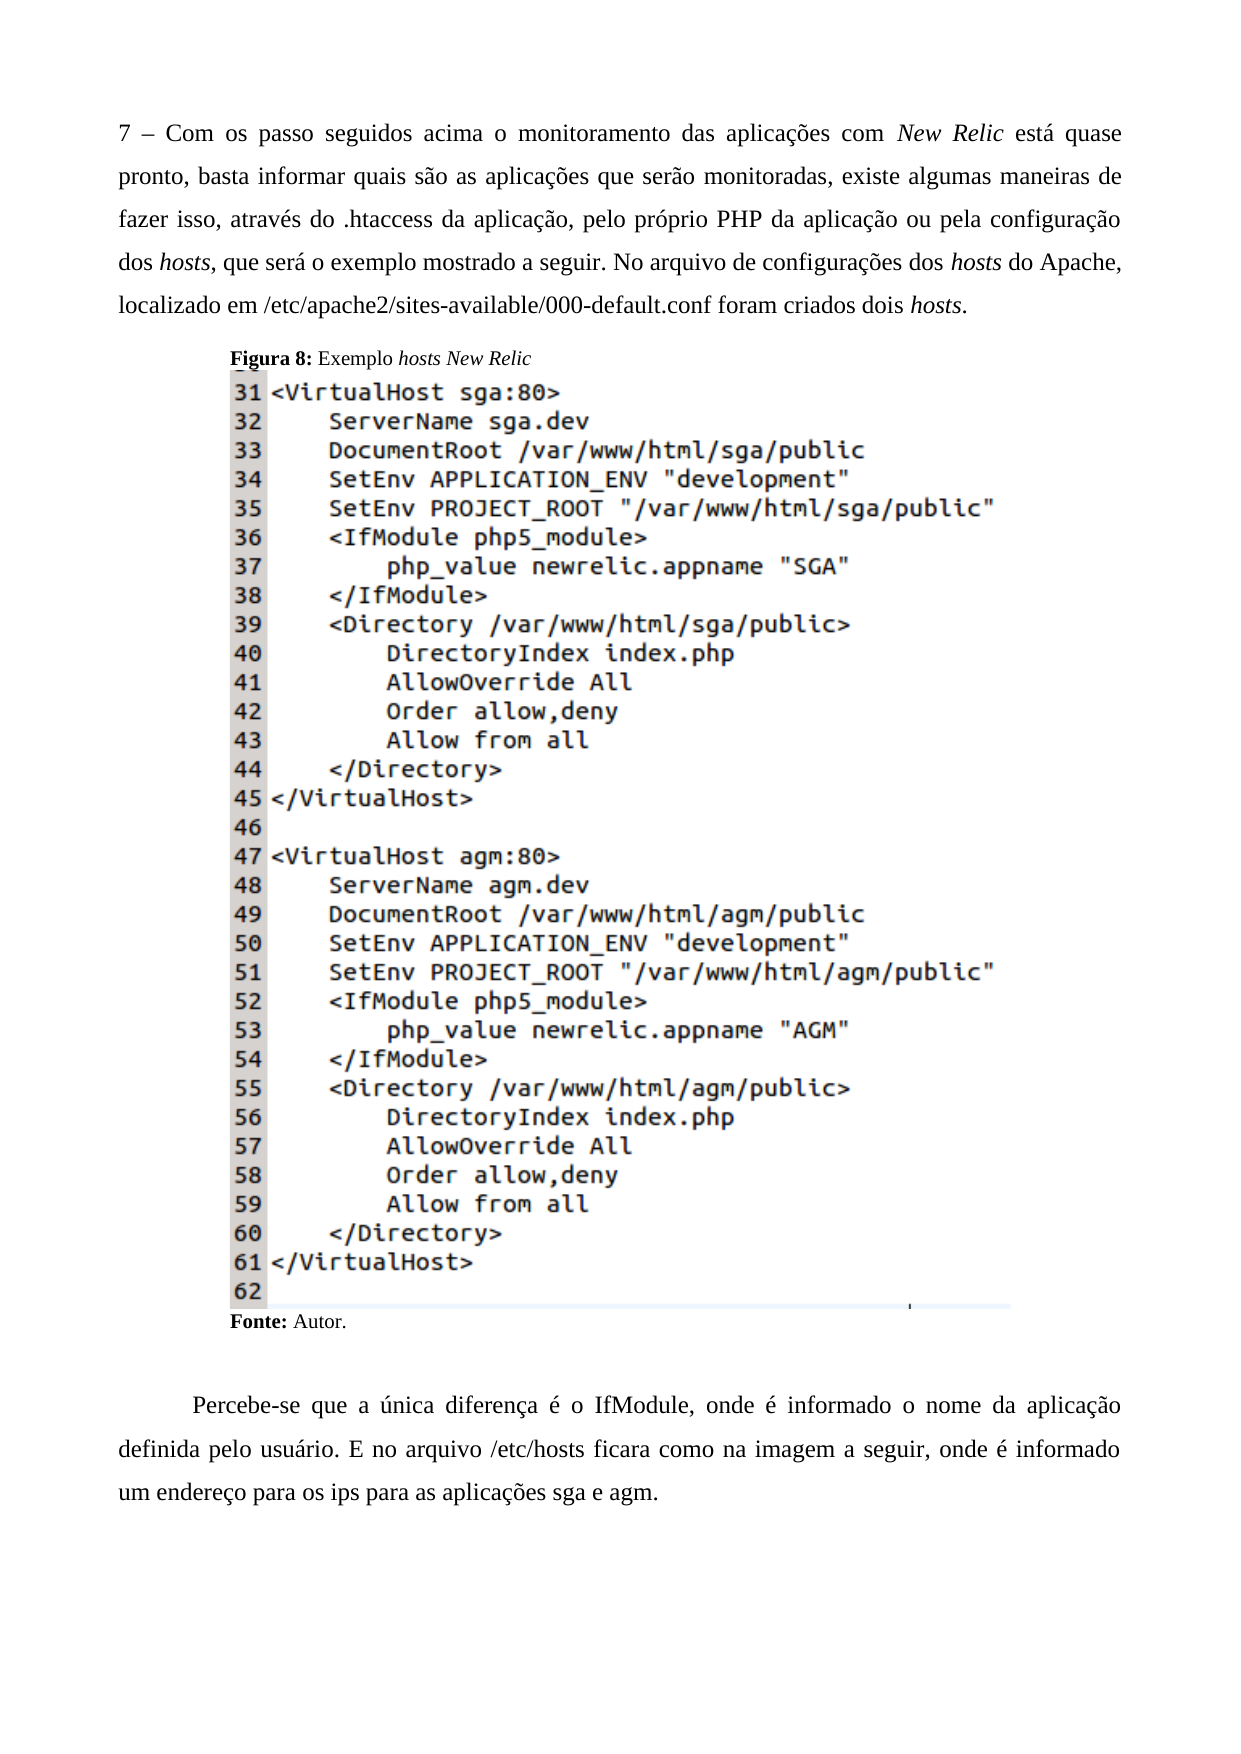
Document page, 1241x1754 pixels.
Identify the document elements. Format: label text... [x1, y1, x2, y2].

text Fonte: Autor. [230, 1309, 1011, 1333]
text Percebe-se que a única diferença é o IfModule, onde é informado o nome da aplicação definida pelo usuário. E no arquivo /etc/hosts ficara como na imagem a seguir, onde é informado um endereço para os ips para as aplicações sga e agm. [118, 1391, 1122, 1506]
text 7 – Com os passo seguidos acima o monitoramento das aplicações com New Relic está quase pronto, basta informar quais são as aplicações que serão monitoradas, existe algumas maneiras de fazer isso, através do .htaccess da aplicação, pelo próprio PHP da aplicação ou pela configuração dos hosts, que será o exemplo mostrado a seguir. No arquivo de configurações dos hosts do Apache, localizado em /etc/apache2/sites-available/000-default.conf foram criados dois hosts. [118, 118, 1122, 319]
picture [229, 370, 1011, 1309]
text Figura 8: Exemplo hosts New Relic [230, 346, 1011, 370]
